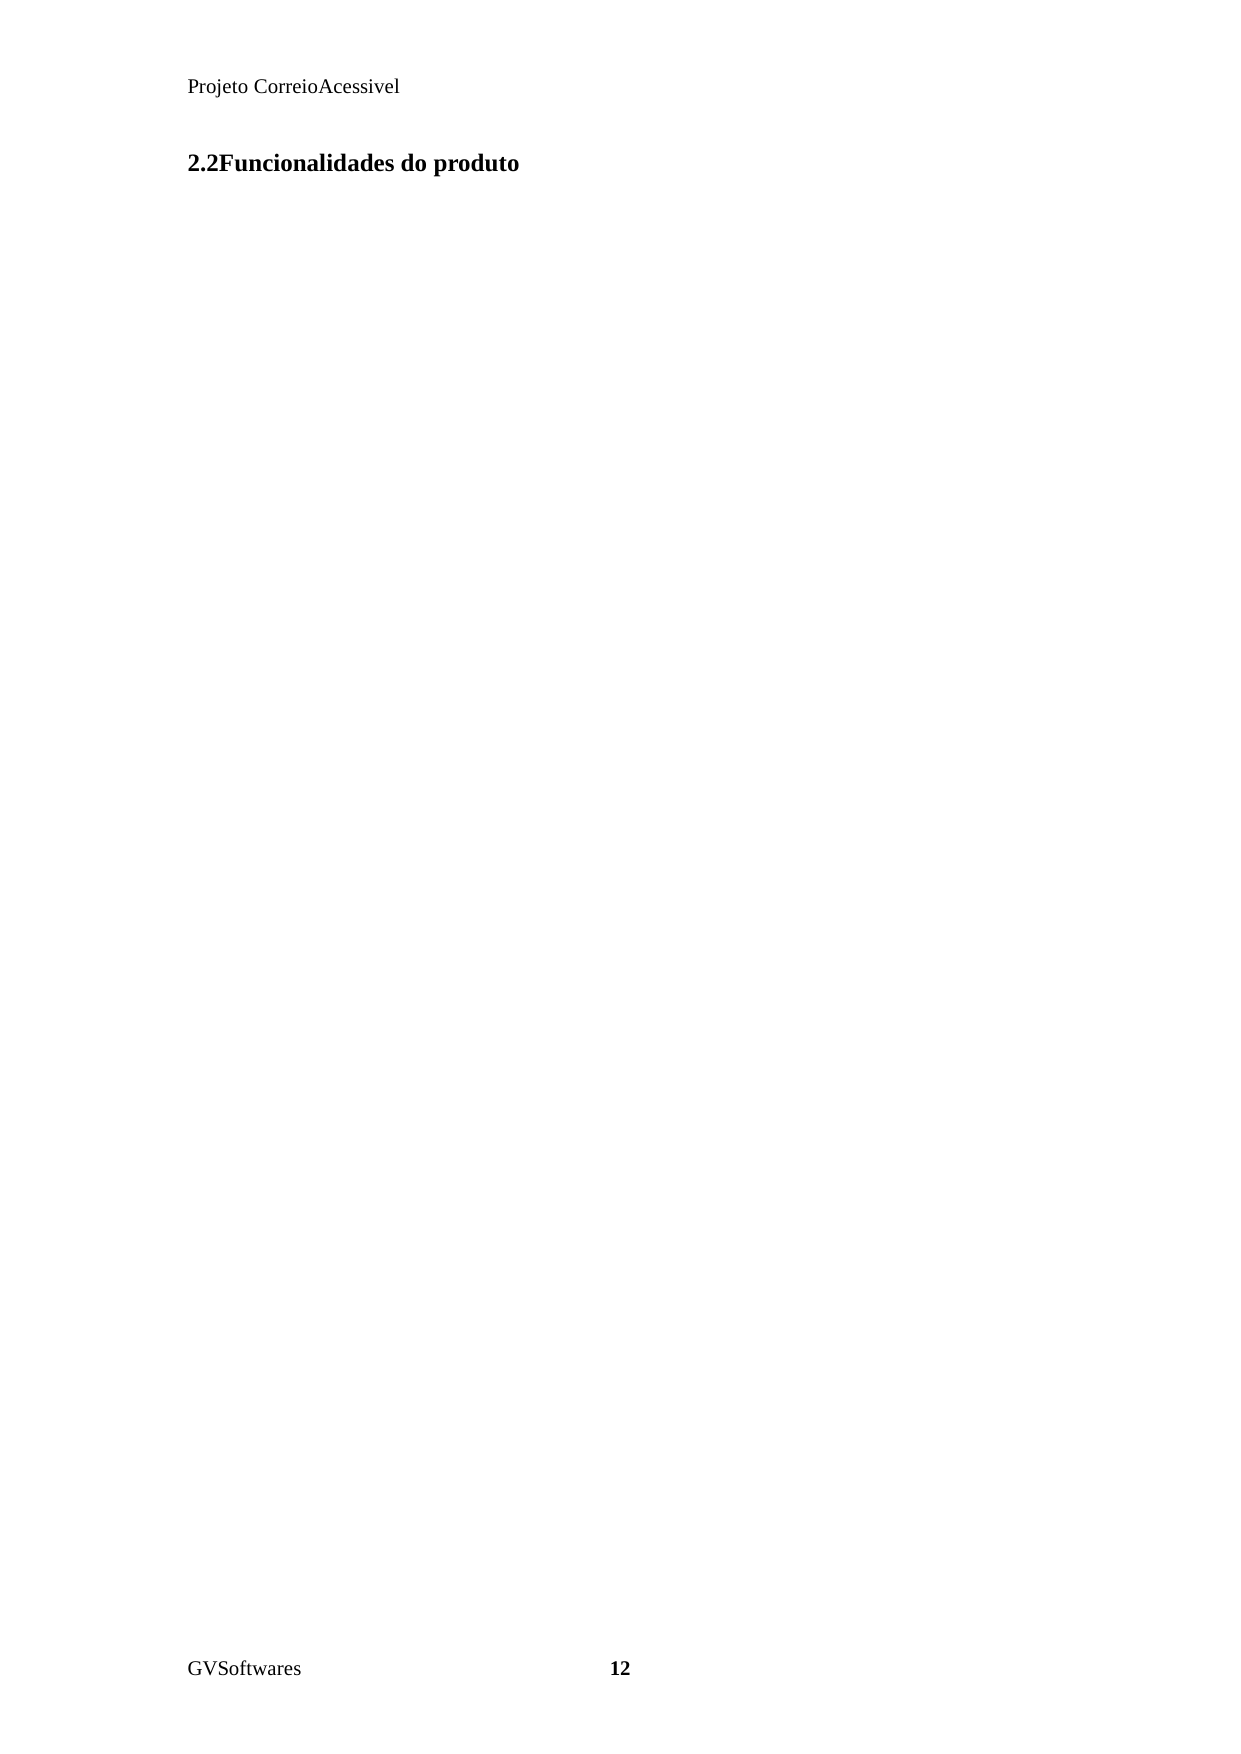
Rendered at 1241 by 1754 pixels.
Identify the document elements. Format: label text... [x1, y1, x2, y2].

subtitle Funcionalidades do produto [187, 148, 1053, 177]
